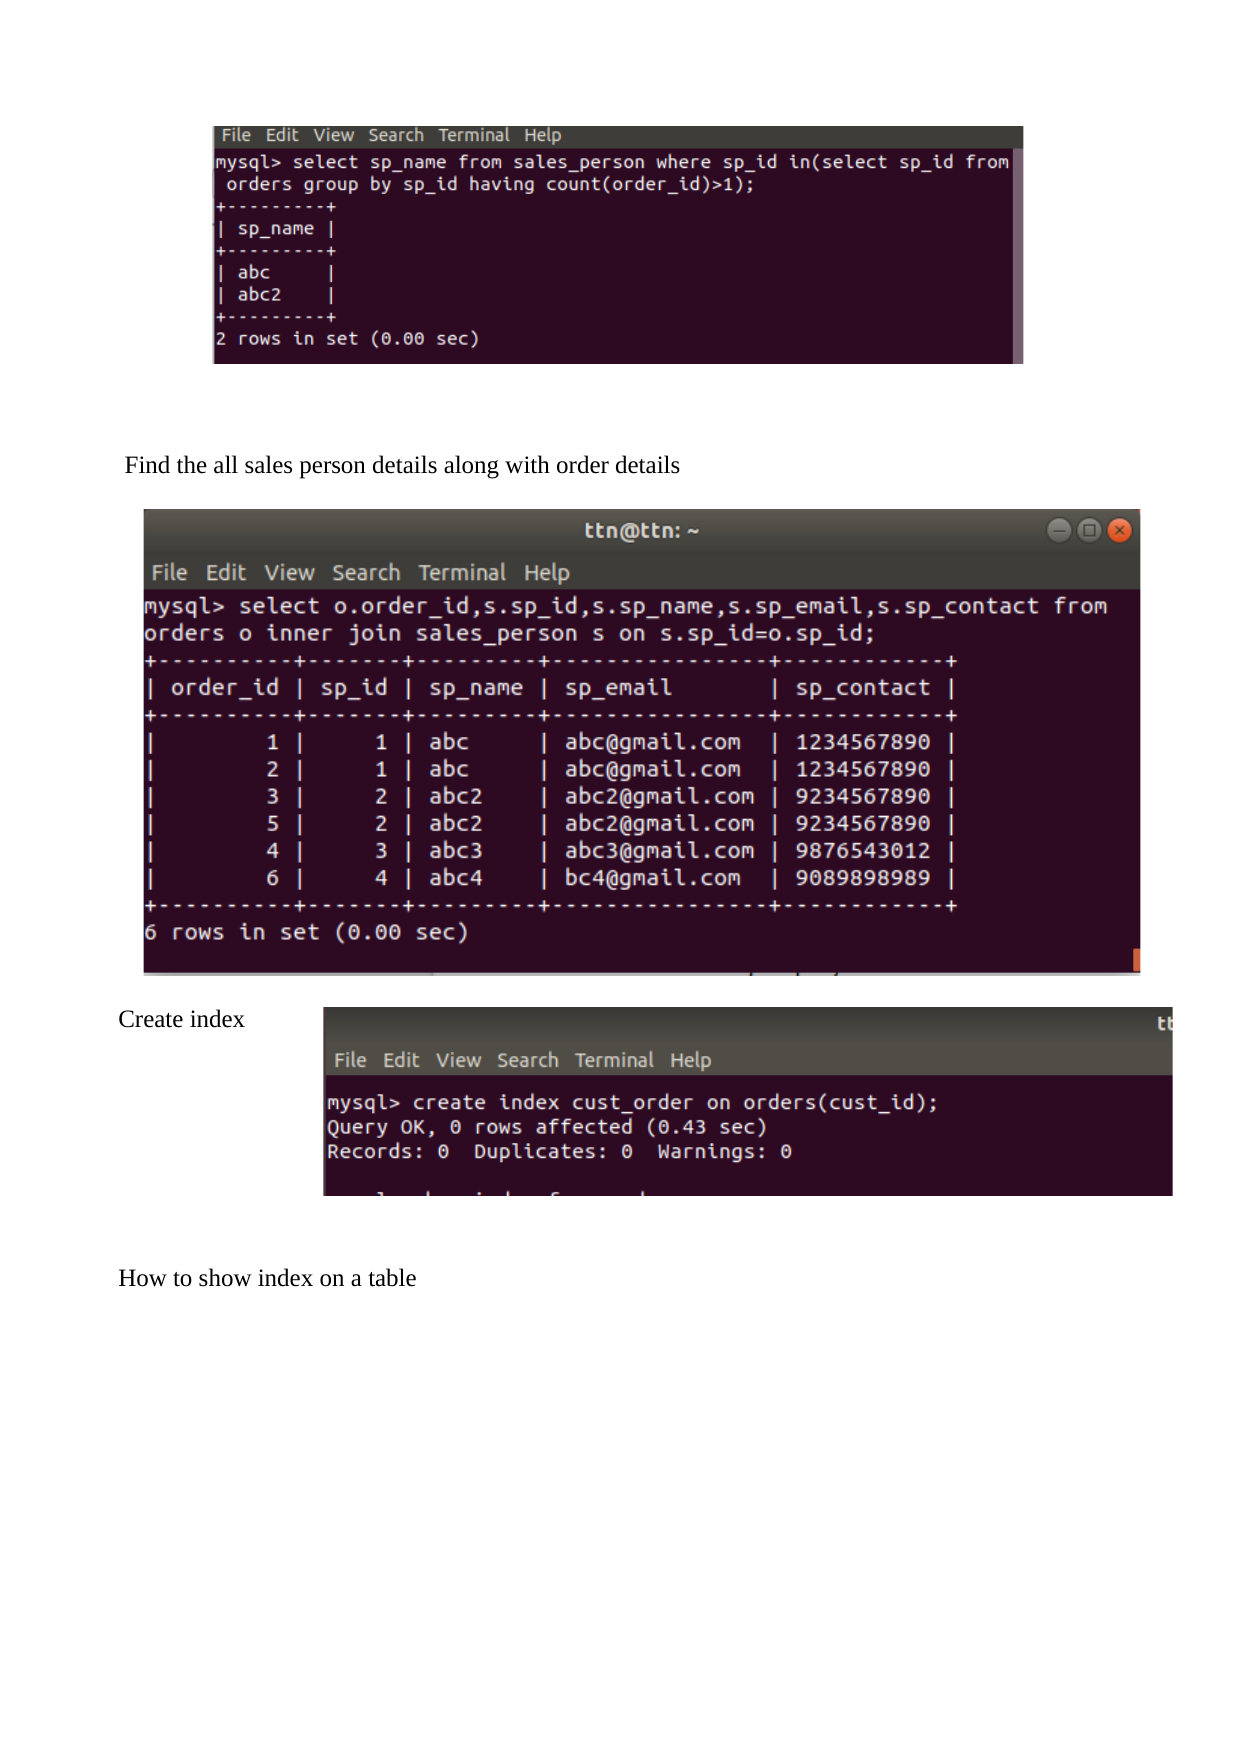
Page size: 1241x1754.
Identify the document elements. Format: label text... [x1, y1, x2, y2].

text How to show index on a table [118, 1263, 1122, 1291]
text Create index [118, 1004, 1122, 1033]
picture [323, 1007, 562, 1053]
picture [143, 509, 1141, 976]
picture [212, 126, 1024, 364]
text Find the all sales person details along with order details [118, 450, 1122, 478]
